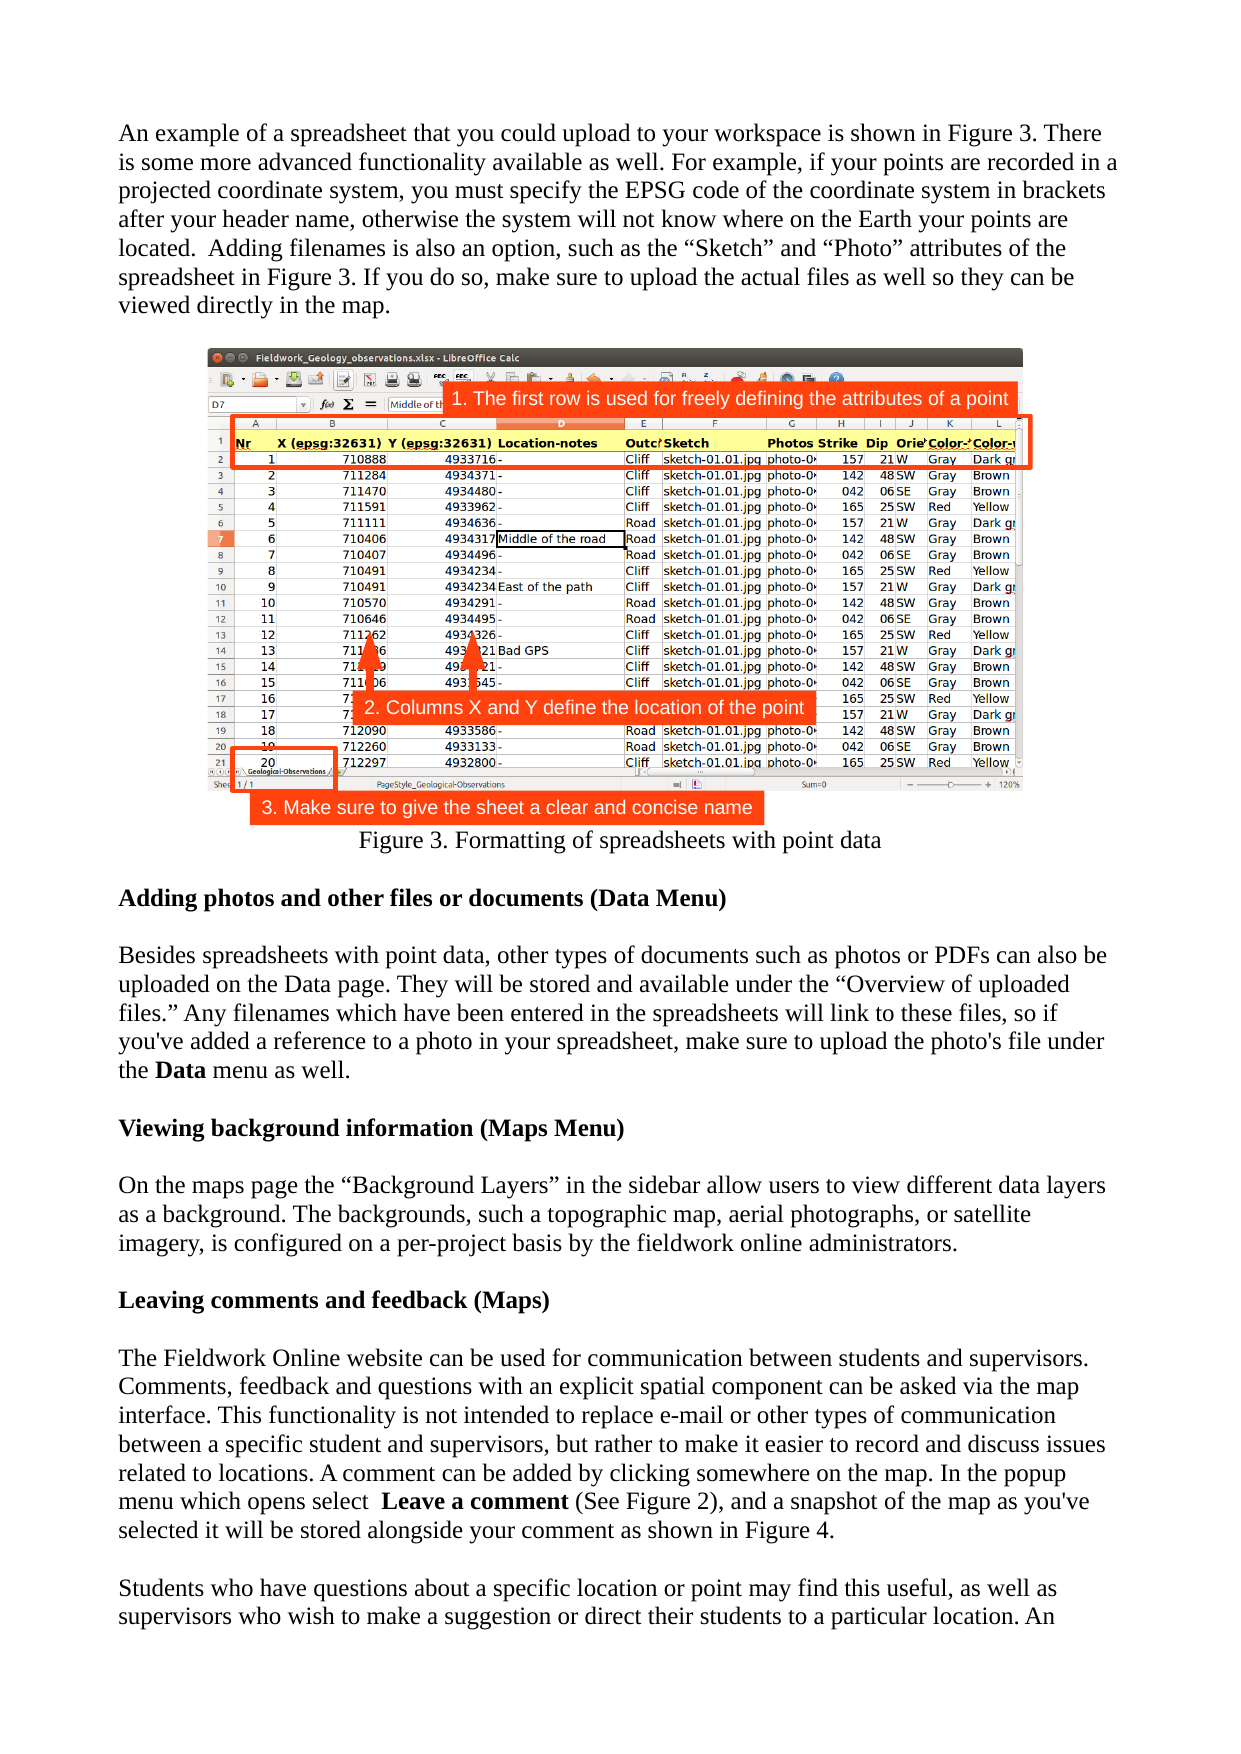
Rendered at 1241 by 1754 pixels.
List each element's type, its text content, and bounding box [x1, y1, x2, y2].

text Figure 3. Formatting of spreadsheets with point data [118, 348, 1122, 854]
text Adding photos and other files or documents (Data Menu) [118, 883, 1122, 911]
text Leaving comments and feedback (Maps) [118, 1285, 1122, 1314]
text Students who have questions about a specific location or point may find this useful, as well as supervisors who wish to make a suggestion or direct their students to a particular location. An [118, 1573, 1122, 1630]
text Besides spreadsheets with point data, other types of documents such as photos or PDFs can also be uploaded on the Data page. They will be stored and available under the “Overview of uploaded files.” Any filenames which have been entered in the spreadsheets will link to these files, so if you've added a reference to a photo in your spreadsheet, make sure to upload the photo's file under the Data menu as well. [118, 940, 1122, 1084]
text The Fieldwork Online website can be used for communication between students and supervisors. Comments, feedback and questions with an explicit spatial component can be asked via the map interface. This functionality is not intended to replace e-mail or other types of communication between a specific student and supervisors, but rather to make it easier to record and discuss issues related to locations. A comment can be added by clicking somewhere on the map. In the popup menu which opens select Leave a comment (See Figure 2), and a snapshot of the map as you've selected it will be stored alongside your comment as shown in Figure 4. [118, 1343, 1122, 1544]
text An example of a spreadsheet that you could upload to your workspace is shown in Figure 3. There is some more advanced functionality available as well. For example, if your points are recorded in a projected coordinate system, you must specify the EPSG code of the coordinate system in brackets after your header name, otherwise the system will not know where on the Earth your points are located. Adding filenames is also an option, such as the “Sketch” and “Photo” attributes of the spreadsheet in Figure 3. If you do so, make sure to upload the actual files as well so they can be viewed directly in the map. [118, 118, 1122, 319]
text Viewing background information (Maps Menu) [118, 1113, 1122, 1141]
text On the maps page the “Background Layers” in the sidebar allow users to view different data layers as a background. The backgrounds, such a topographic map, aerial photographs, or satellite imagery, is configured on a per-project basis by the fieldwork online administrators. [118, 1170, 1122, 1256]
